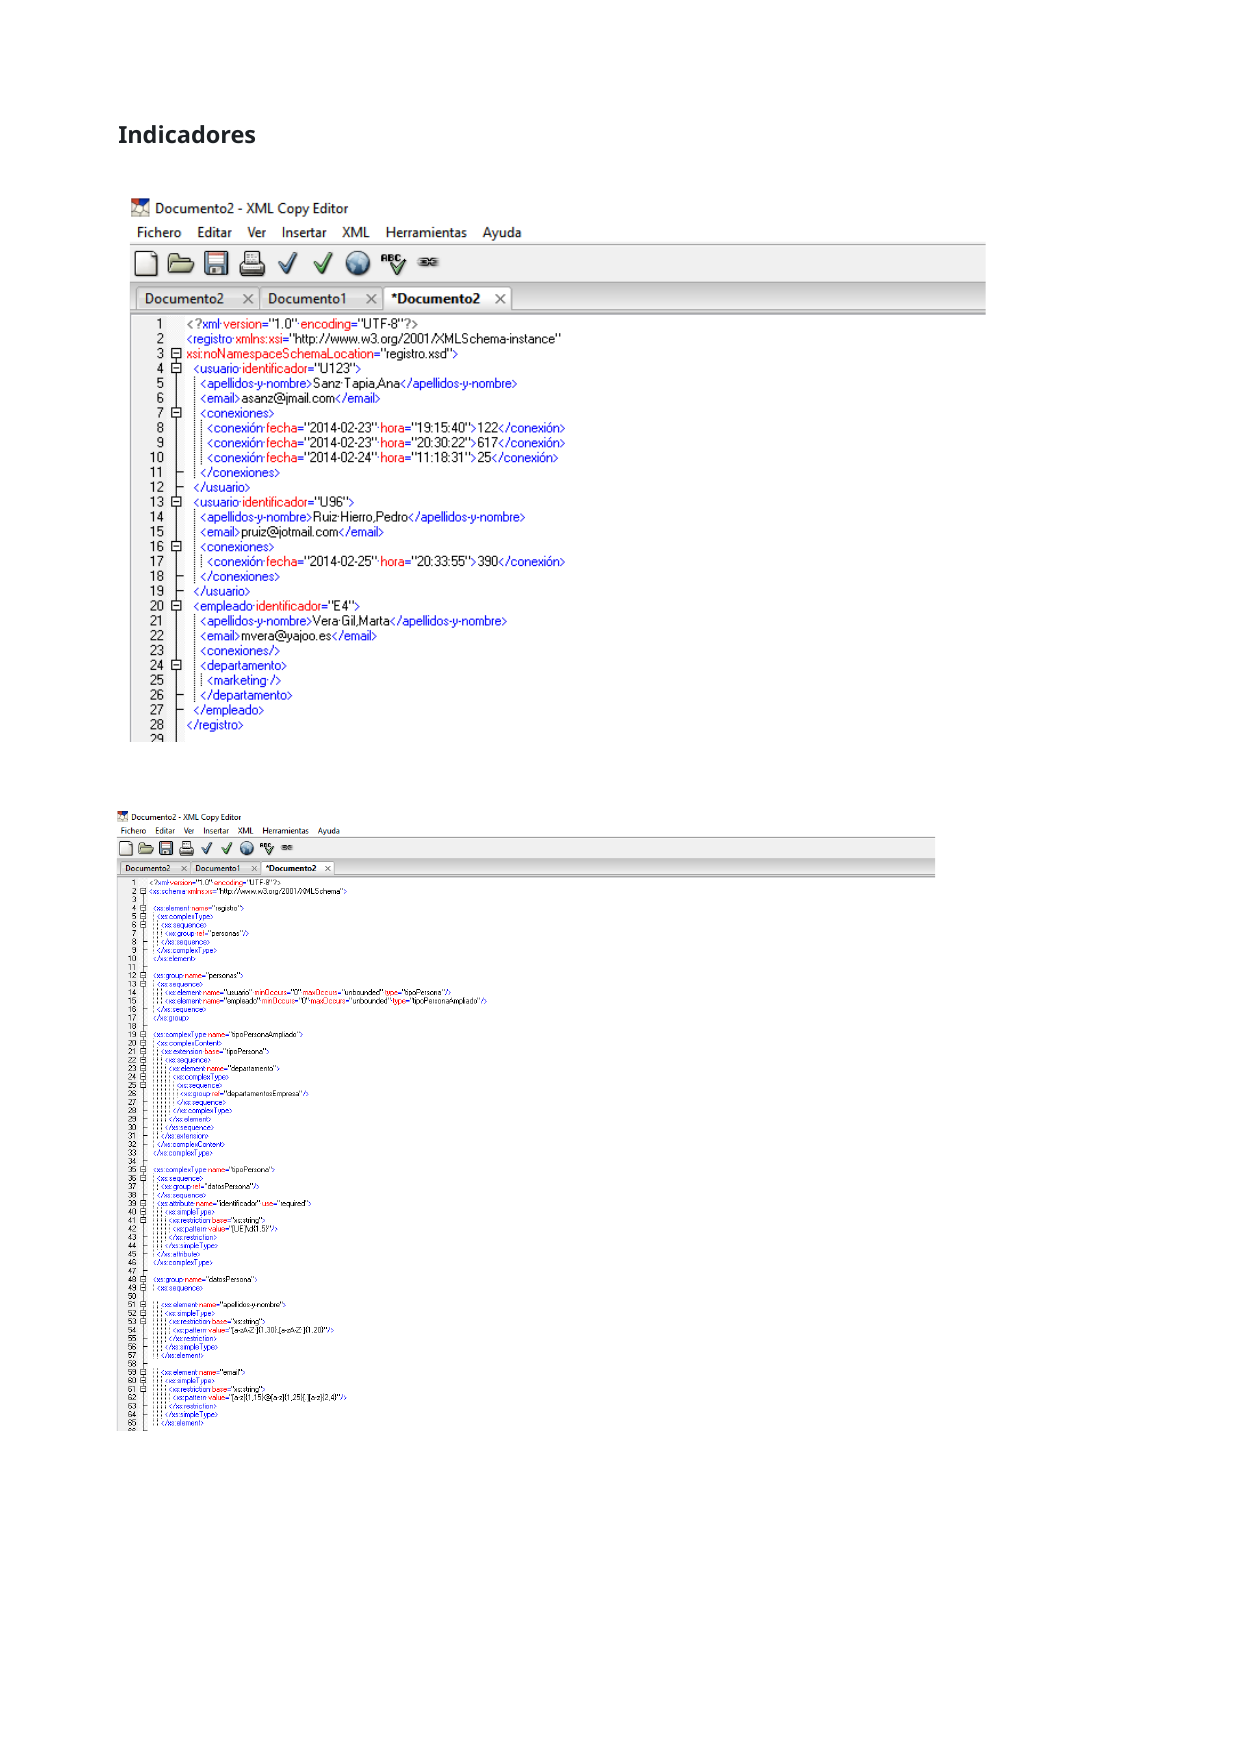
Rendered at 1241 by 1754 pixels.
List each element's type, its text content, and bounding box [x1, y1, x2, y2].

text Indicadores [118, 118, 1122, 150]
picture [116, 809, 936, 1431]
picture [129, 195, 986, 742]
